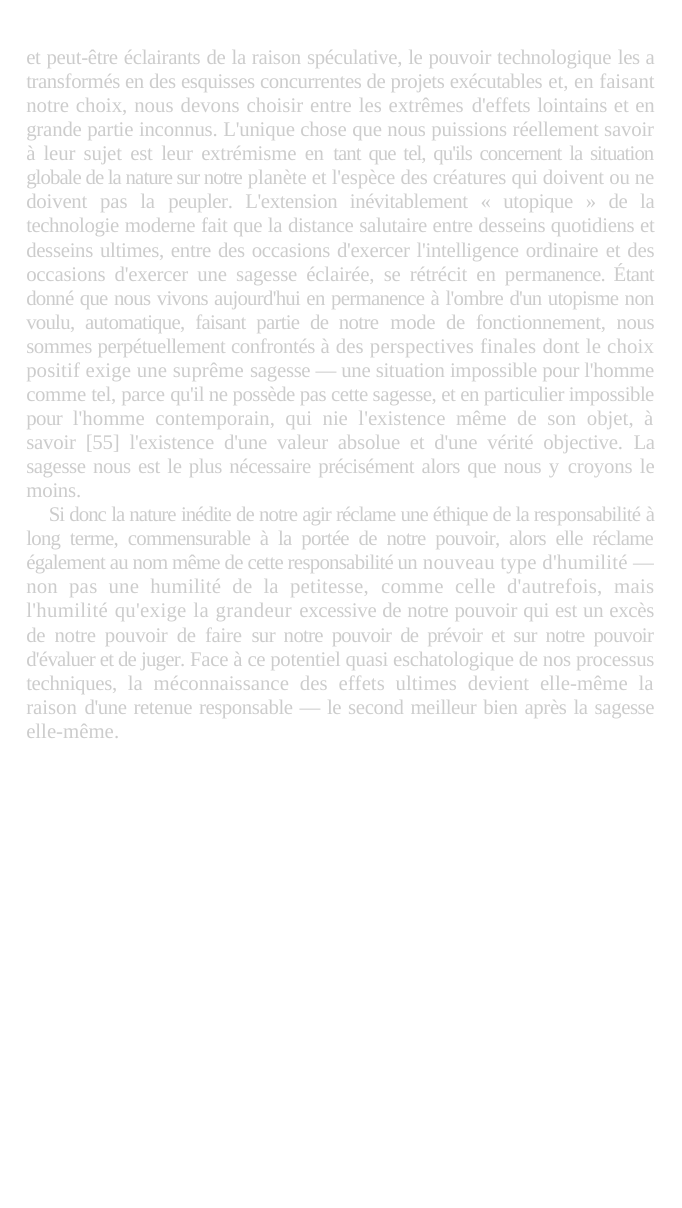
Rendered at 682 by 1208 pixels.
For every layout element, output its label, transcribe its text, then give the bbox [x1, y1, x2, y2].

text et peut-être éclairants de la raison spéculative, le pouvoir technologique les a transformés en des esquisses concurrentes de projets exécutables et, en faisant notre choix, nous devons choisir entre les extrêmes d'effets lointains et en grande partie inconnus. L'unique chose que nous puissions réellement savoir à leur sujet est leur extrémisme en tant que tel, qu'ils concernent la situation globale de la nature sur notre planète et l'espèce des créatures qui doivent ou ne doivent pas la peupler. L'extension inévitablement « utopique » de la technologie moderne fait que la distance salutaire entre desseins quotidiens et desseins ultimes, entre des occasions d'exercer l'intelligence ordinaire et des occasions d'exercer une sagesse éclairée, se rétrécit en per­manence. Étant donné que nous vivons aujourd'hui en permanence à l'ombre d'un utopisme non voulu, automatique, faisant partie de notre mode de fonctionnement, nous sommes perpétuellement confrontés à des perspectives finales dont le choix positif exige une suprême sagesse — une situation impossible pour l'homme comme tel, parce qu'il ne possède pas cette sagesse, et en particulier impossible pour l'homme contemporain, qui nie l'existence même de son objet, à savoir [55] l'existence d'une valeur absolue et d'une vérité objective. La sagesse nous est le plus nécessaire précisément alors que nous y croyons le moins. [26, 45, 655, 502]
text Si donc la nature inédite de notre agir réclame une éthique de la res­ponsabilité à long terme, commensurable à la portée de notre pouvoir, alors elle réclame également au nom même de cette responsabilité un nouveau type d'humilité — non pas une humilité de la petitesse, comme celle d'autrefois, mais l'humilité qu'exige la grandeur excessive de notre pouvoir qui est un excès de notre pouvoir de faire sur notre pouvoir de prévoir et sur notre pouvoir d'évaluer et de juger. Face à ce potentiel quasi eschatologique de nos processus techniques, la méconnaissance des effets ultimes devient elle-même la raison d'une retenue responsable — le second meilleur bien après la sagesse elle-même. [26, 502, 655, 743]
